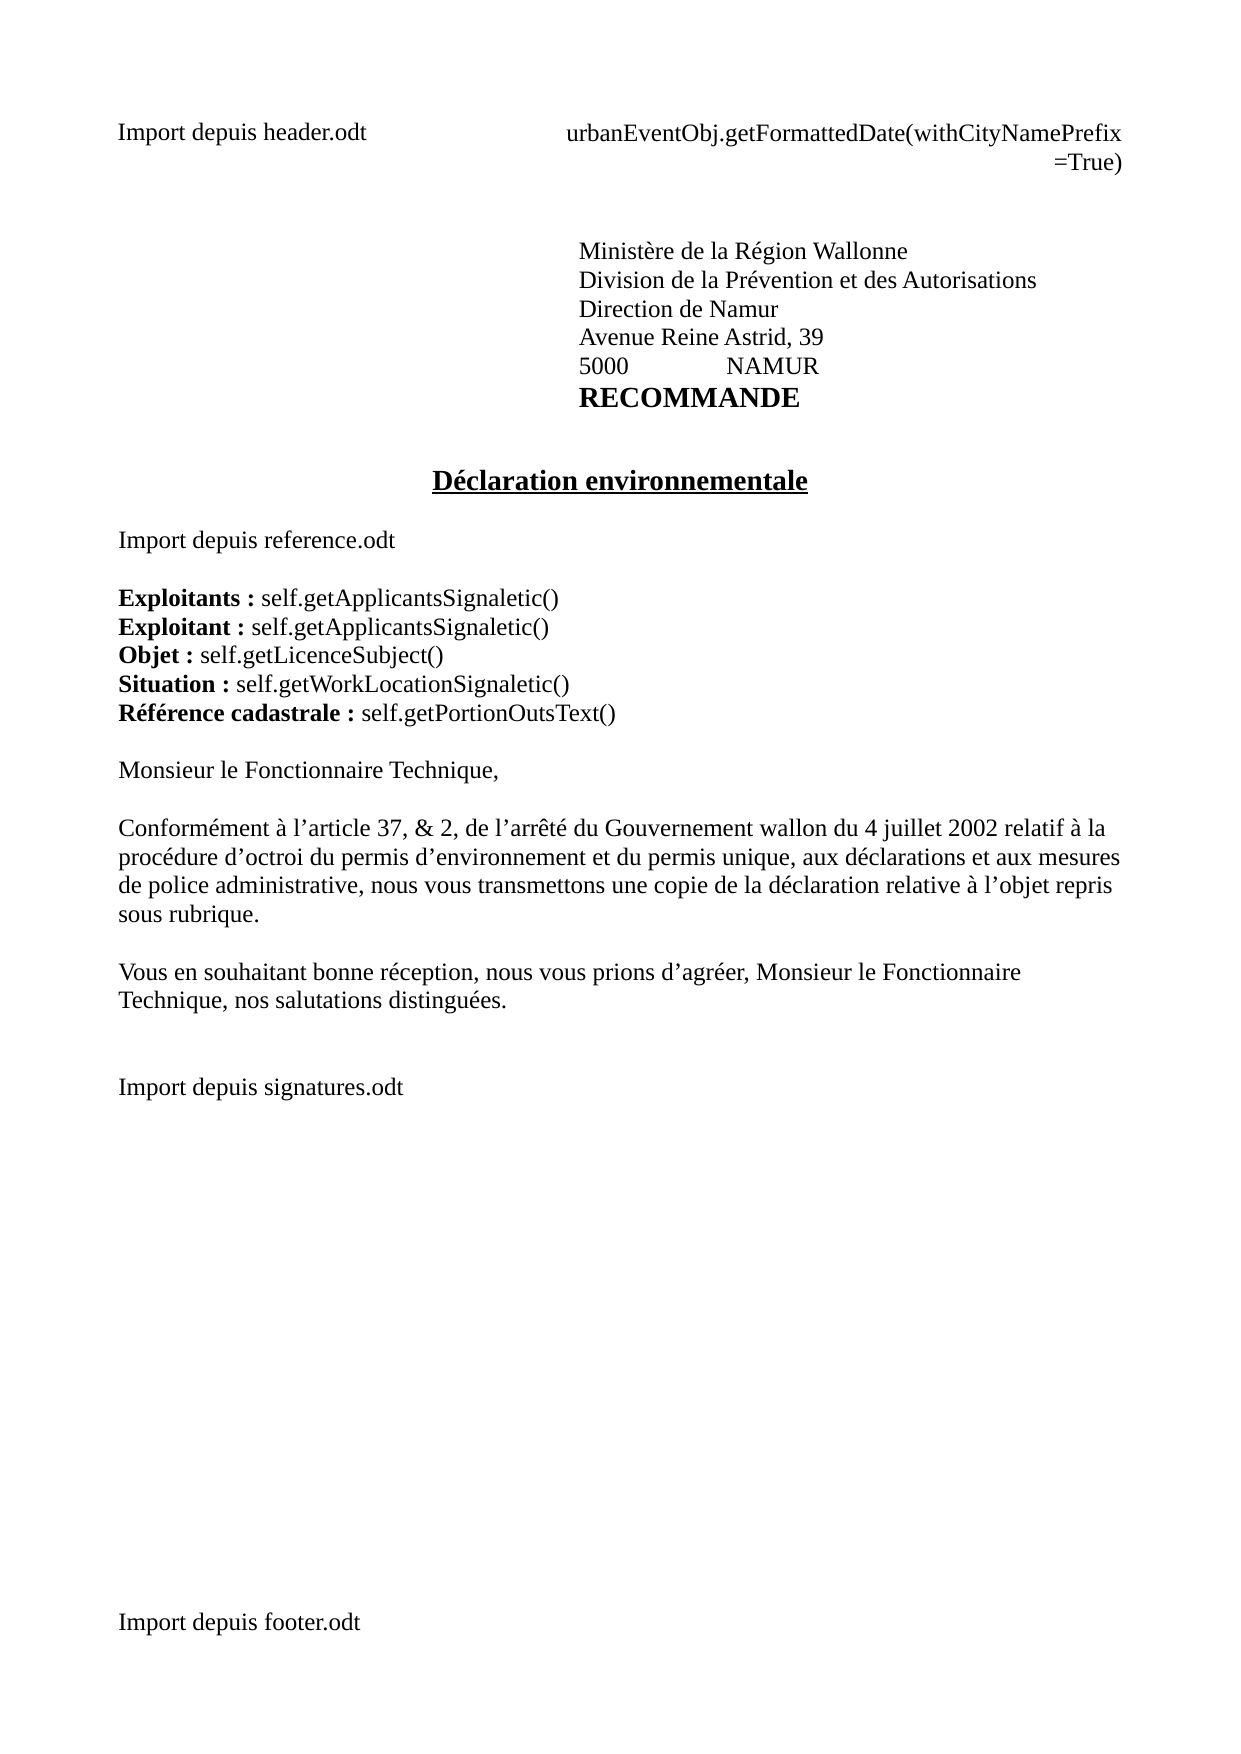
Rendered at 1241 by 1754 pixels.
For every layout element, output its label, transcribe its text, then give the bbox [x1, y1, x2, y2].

text Conformément à l’article 37, & 2, de l’arrêté du Gouvernement wallon du 4 juillet 2002 relatif à la procédure d’octroi du permis d’environnement et du permis unique, aux déclarations et aux mesures de police administrative, nous vous transmettons une copie de la déclaration relative à l’objet repris sous rubrique. [118, 813, 1122, 928]
text Import depuis reference.odt [118, 525, 1122, 554]
text Monsieur le Fonctionnaire Technique, [118, 755, 1122, 784]
text Référence cadastrale : self.getPortionOutsText() [118, 698, 1122, 727]
text Situation : self.getWorkLocationSignaletic() [118, 669, 1122, 698]
text Exploitants : self.getApplicantsSignaletic() [118, 583, 1122, 612]
text Vous en souhaitant bonne réception, nous vous prions d’agréer, Monsieur le Fonctionnaire Technique, nos salutations distinguées. [118, 957, 1122, 1014]
text Ministère de la Région Wallonne Division de la Prévention et des Autorisations Direction de Namur Avenue Reine Astrid, 39 5000 NAMUR RECOMMANDE [578, 236, 1081, 413]
text Objet : self.getLicenceSubject() [118, 640, 1122, 669]
title Déclaration environnementale [118, 463, 1122, 497]
text urbanEventObj.getFormattedDate(withCityNamePrefix=True) [117, 118, 1122, 426]
text Exploitant : self.getApplicantsSignaletic() [118, 612, 1122, 640]
text Import depuis header.odt [117, 117, 538, 146]
text Import depuis signatures.odt [118, 1072, 1122, 1100]
